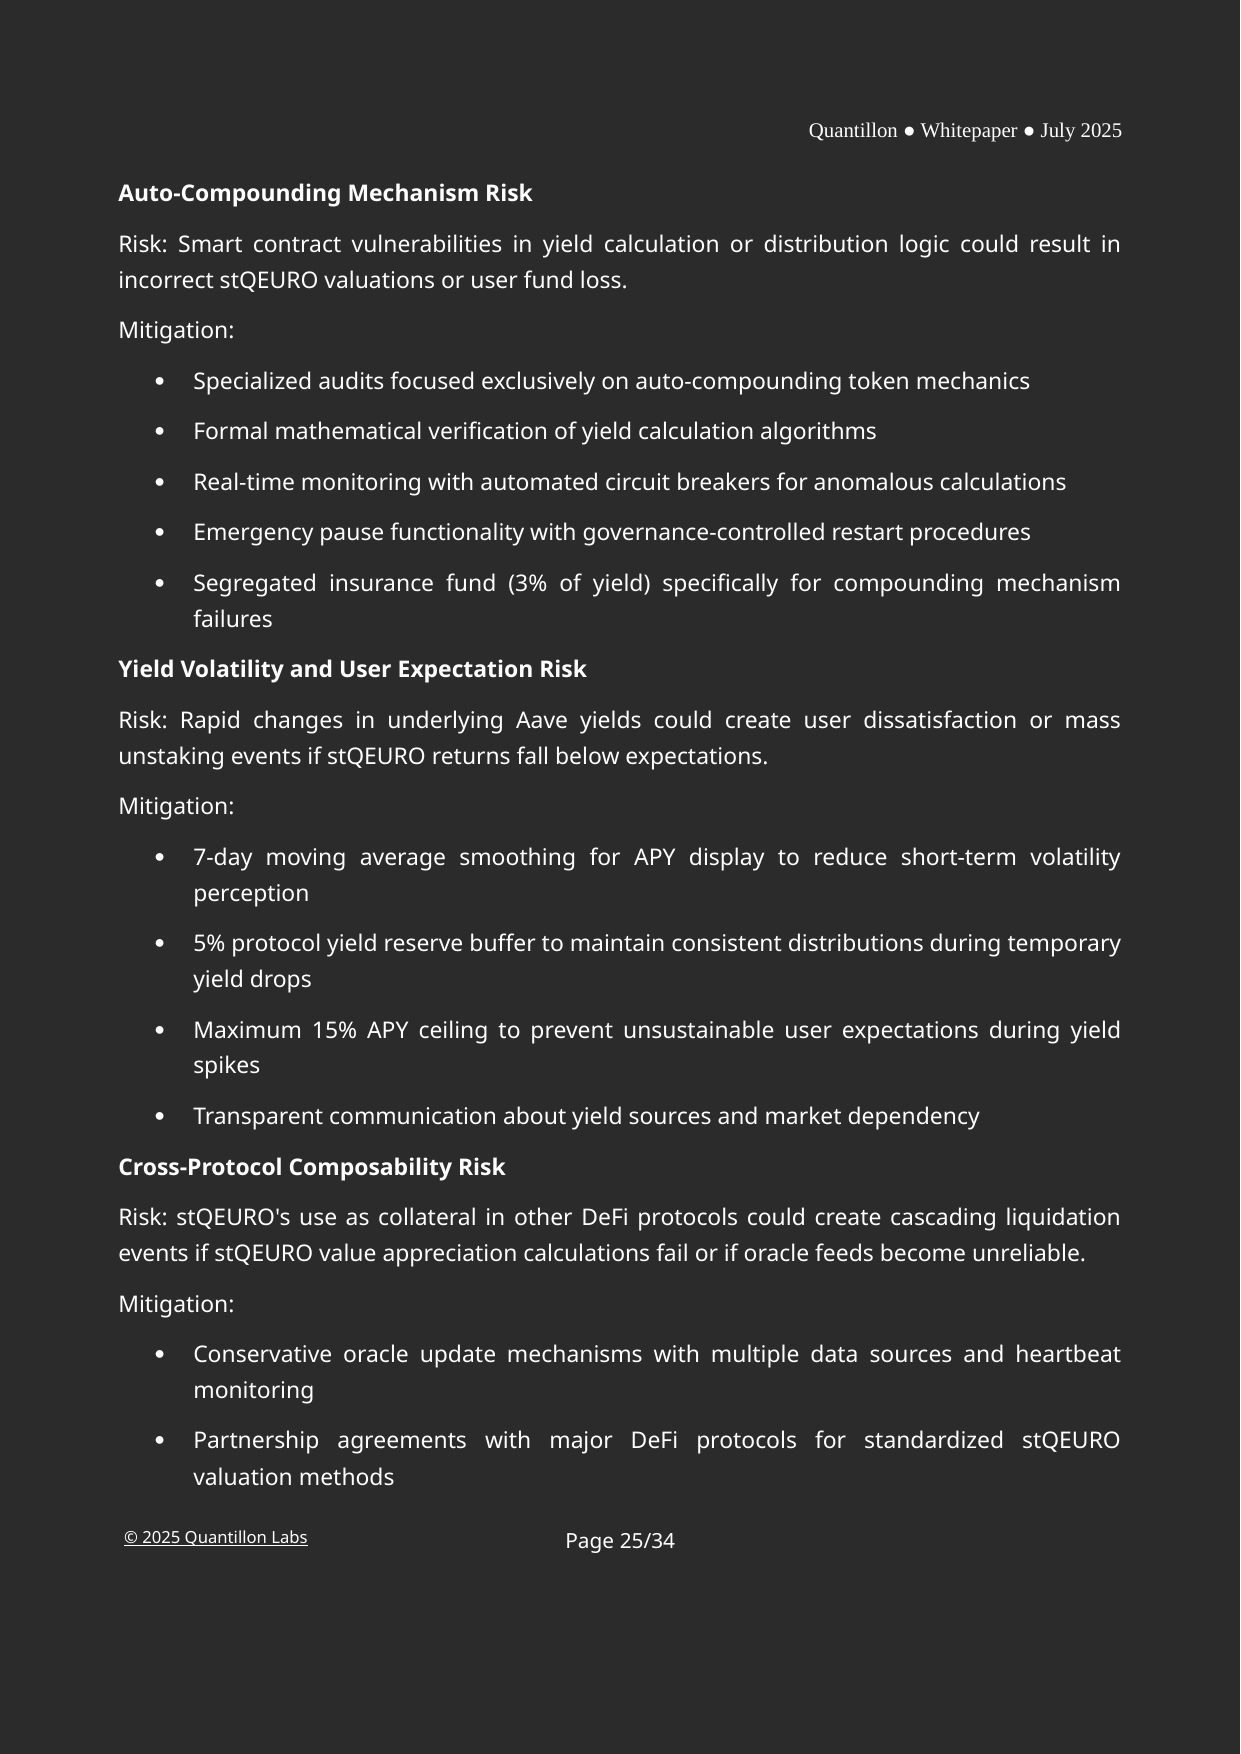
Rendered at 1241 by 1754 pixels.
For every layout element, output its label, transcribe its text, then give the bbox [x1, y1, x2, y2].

text Risk: Smart contract vulnerabilities in yield calculation or distribution logic could result in incorrect stQEURO valuations or user fund loss. [118, 228, 1122, 295]
list Segregated insurance fund (3% of yield) specifically for compounding mechanism failures [156, 567, 1122, 634]
list Maximum 15% APY ceiling to prevent unsustainable user expectations during yield spikes [156, 1013, 1122, 1081]
text Mitigation: [118, 314, 1122, 345]
text Risk: Rapid changes in underlying Aave yields could create user dissatisfaction or mass unstaking events if stQEURO returns fall below expectations. [118, 704, 1122, 771]
list 7-day moving average smoothing for APY display to reduce short-term volatility perception [156, 841, 1122, 908]
text Mitigation: [118, 790, 1122, 821]
list Conservative oracle update mechanisms with multiple data sources and heartbeat monitoring [156, 1338, 1122, 1405]
text Auto-Compounding Mechanism Risk [118, 177, 1122, 208]
list Transparent communication about yield sources and market dependency [156, 1100, 1122, 1131]
list Partnership agreements with major DeFi protocols for standardized stQEURO valuation methods [156, 1424, 1122, 1492]
list 5% protocol yield reserve buffer to maintain consistent distributions during temporary yield drops [156, 927, 1122, 994]
text Cross-Protocol Composability Risk [118, 1151, 1122, 1182]
list Specialized audits focused exclusively on auto-compounding token mechanics [156, 364, 1122, 396]
list Emergency pause functionality with governance-controlled restart procedures [156, 516, 1122, 547]
list Formal mathematical verification of yield calculation algorithms [156, 415, 1122, 446]
text Mitigation: [118, 1287, 1122, 1319]
text Risk: stQEURO's use as collateral in other DeFi protocols could create cascading liquidation events if stQEURO value appreciation calculations fail or if oracle feeds become unreliable. [118, 1201, 1122, 1268]
text Yield Volatility and User Expectation Risk [118, 653, 1122, 684]
list Real-time monitoring with automated circuit breakers for anomalous calculations [156, 466, 1122, 497]
